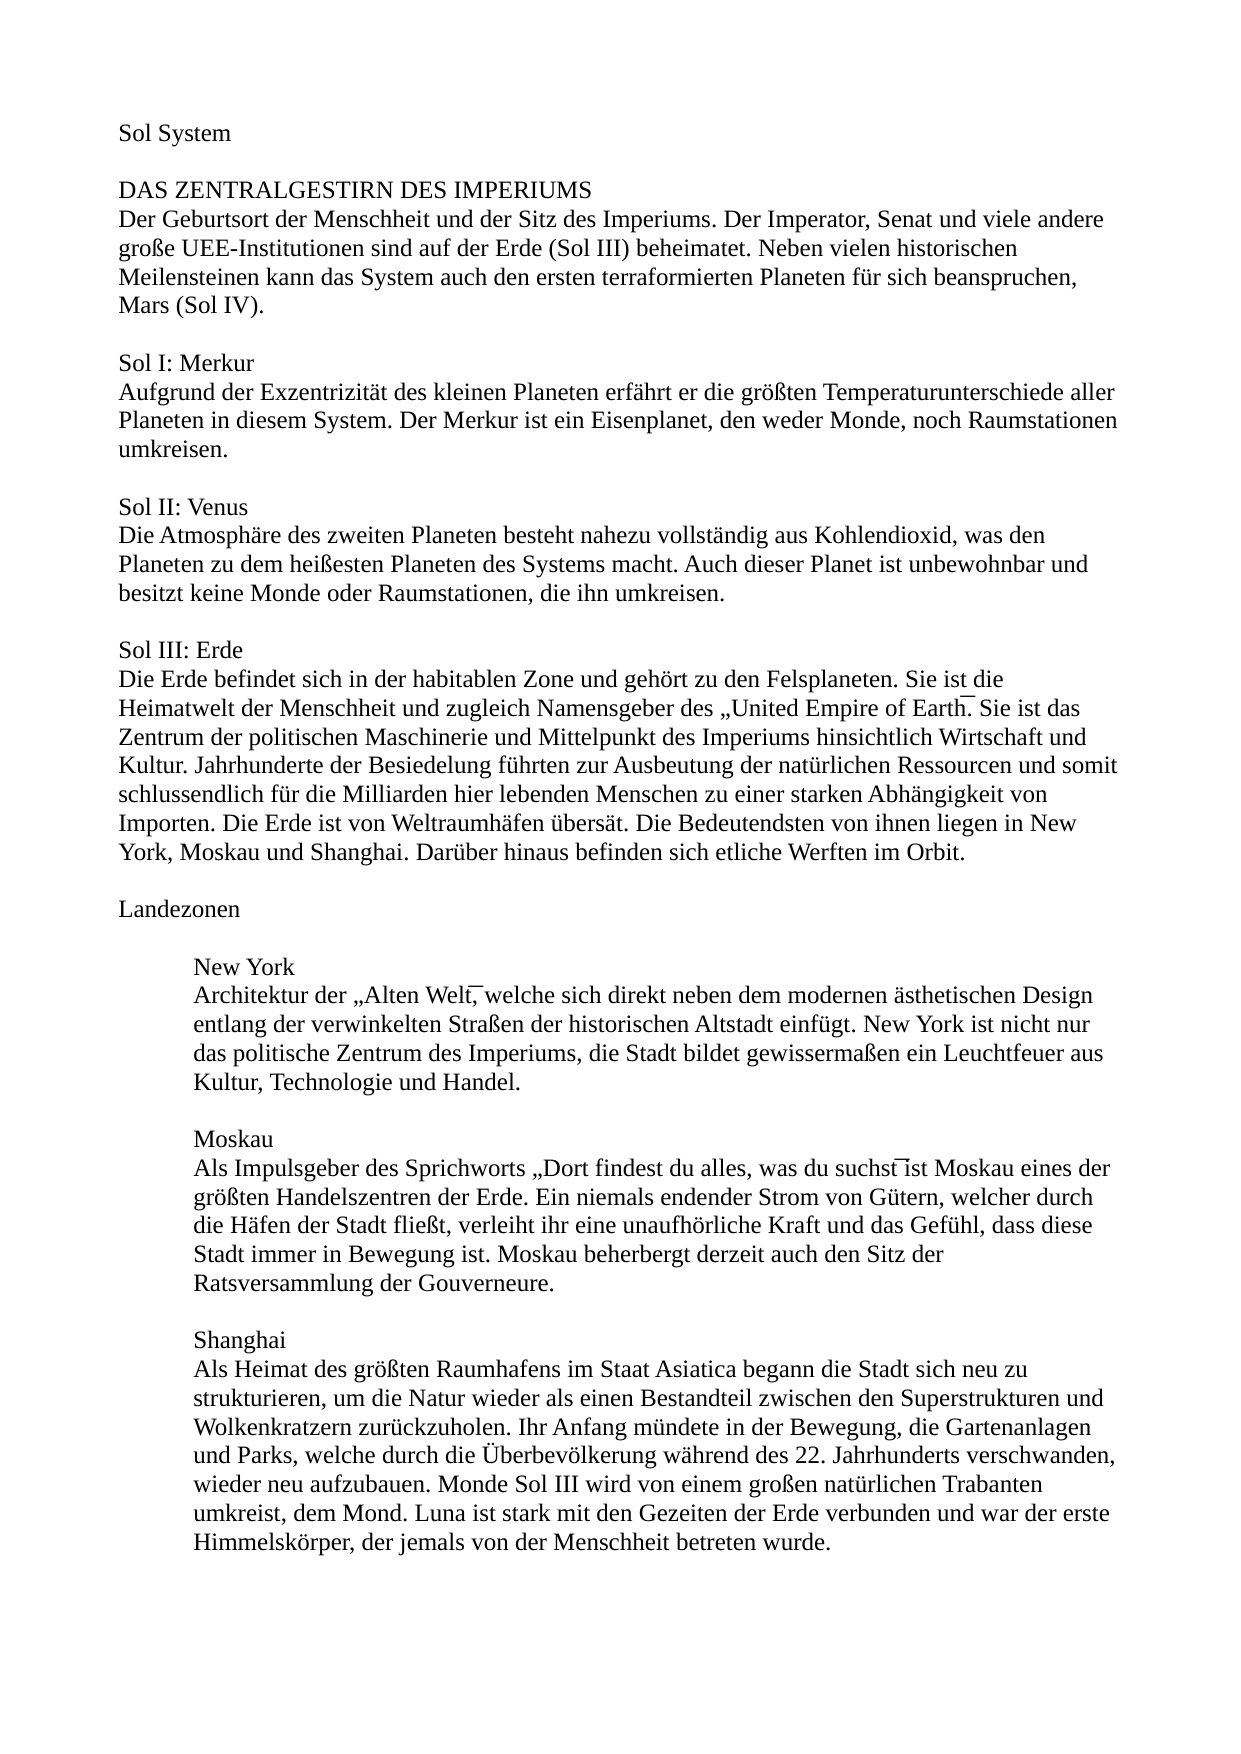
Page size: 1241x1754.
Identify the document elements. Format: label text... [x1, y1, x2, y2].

text DAS ZENTRALGESTIRN DES IMPERIUMS [118, 176, 1122, 204]
text Die Atmosphäre des zweiten Planeten besteht nahezu vollständig aus Kohlendioxid, was den Planeten zu dem heißesten Planeten des Systems macht. Auch dieser Planet ist unbewohnbar und besitzt keine Monde oder Raumstationen, die ihn umkreisen. [118, 521, 1122, 607]
text Sol I: Merkur [118, 348, 1122, 377]
list Shanghai [156, 1326, 1122, 1354]
list Als Heimat des größten Raumhafens im Staat Asiatica begann die Stadt sich neu zu strukturieren, um die Natur wieder als einen Bestandteil zwischen den Superstrukturen und Wolkenkratzern zurückzuholen. Ihr Anfang mündete in der Bewegung, die Gartenanlagen und Parks, welche durch die Überbevölkerung während des 22. Jahrhunderts verschwanden, wieder neu aufzubauen. Monde Sol III wird von einem großen natürlichen Trabanten umkreist, dem Mond. Luna ist stark mit den Gezeiten der Erde verbunden und war der erste Himmelskörper, der jemals von der Menschheit betreten wurde. [156, 1354, 1122, 1556]
text Sol II: Venus [118, 492, 1122, 521]
text Aufgrund der Exzentrizität des kleinen Planeten erfährt er die größten Temperaturunterschiede aller Planeten in diesem System. Der Merkur ist ein Eisenplanet, den weder Monde, noch Raumstationen umkreisen. [118, 377, 1122, 463]
text Landezonen [118, 894, 1122, 923]
list Moskau [156, 1124, 1122, 1153]
text Sol III: Erde [118, 636, 1122, 664]
text Der Geburtsort der Menschheit und der Sitz des Imperiums. Der Imperator, Senat und viele andere große UEE-Institutionen sind auf der Erde (Sol III) beheimatet. Neben vielen historischen Meilensteinen kann das System auch den ersten terraformierten Planeten für sich beanspruchen, Mars (Sol IV). [118, 204, 1122, 319]
list New York [156, 952, 1122, 981]
text Sol System [118, 118, 1122, 147]
list Architektur der „Alten Welt͞, welche sich direkt neben dem modernen ästhetischen Design entlang der verwinkelten Straßen der historischen Altstadt einfügt. New York ist nicht nur das politische Zentrum des Imperiums, die Stadt bildet gewissermaßen ein Leuchtfeuer aus Kultur, Technologie und Handel. [156, 981, 1122, 1096]
list Als Impulsgeber des Sprichworts „Dort findest du alles, was du suchst͞ ist Moskau eines der größten Handelszentren der Erde. Ein niemals endender Strom von Gütern, welcher durch die Häfen der Stadt fließt, verleiht ihr eine unaufhörliche Kraft und das Gefühl, dass diese Stadt immer in Bewegung ist. Moskau beherbergt derzeit auch den Sitz der Ratsversammlung der Gouverneure. [156, 1153, 1122, 1297]
text Die Erde befindet sich in der habitablen Zone und gehört zu den Felsplaneten. Sie ist die Heimatwelt der Menschheit und zugleich Namensgeber des „United Empire of Earth͞. Sie ist das Zentrum der politischen Maschinerie und Mittelpunkt des Imperiums hinsichtlich Wirtschaft und Kultur. Jahrhunderte der Besiedelung führten zur Ausbeutung der natürlichen Ressourcen und somit schlussendlich für die Milliarden hier lebenden Menschen zu einer starken Abhängigkeit von Importen. Die Erde ist von Weltraumhäfen übersät. Die Bedeutendsten von ihnen liegen in New York, Moskau und Shanghai. Darüber hinaus befinden sich etliche Werften im Orbit. [118, 664, 1122, 866]
